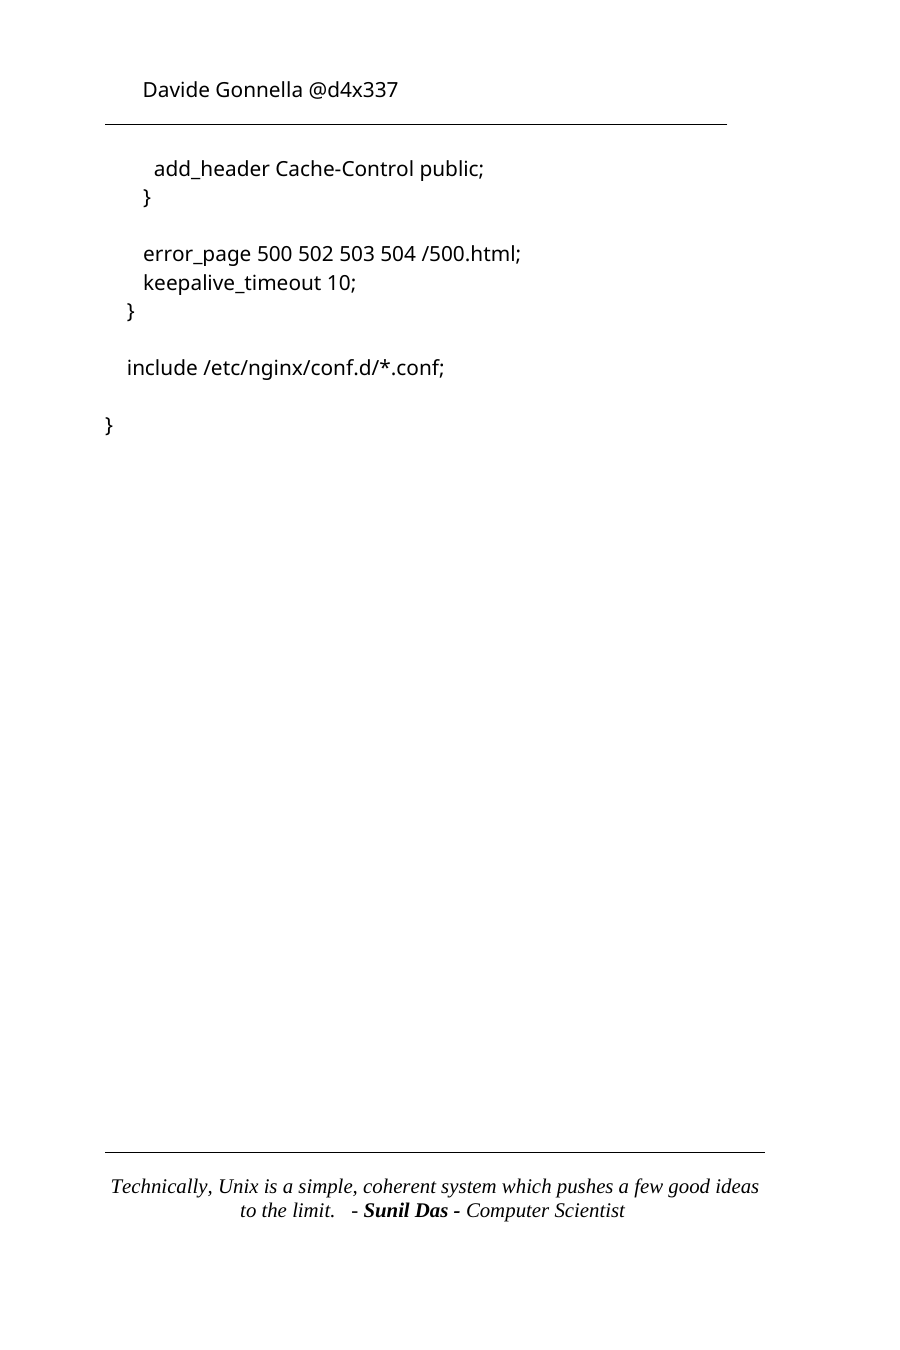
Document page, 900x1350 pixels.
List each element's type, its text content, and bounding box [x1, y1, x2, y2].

text } [105, 410, 765, 438]
text keepalive_timeout 10; [105, 268, 765, 296]
text add_header Cache-Control public; [105, 154, 765, 182]
text } [105, 296, 765, 325]
text error_page 500 502 503 504 /500.html; [105, 239, 765, 268]
text include /etc/nginx/conf.d/*.conf; [105, 353, 765, 382]
text } [105, 182, 765, 211]
